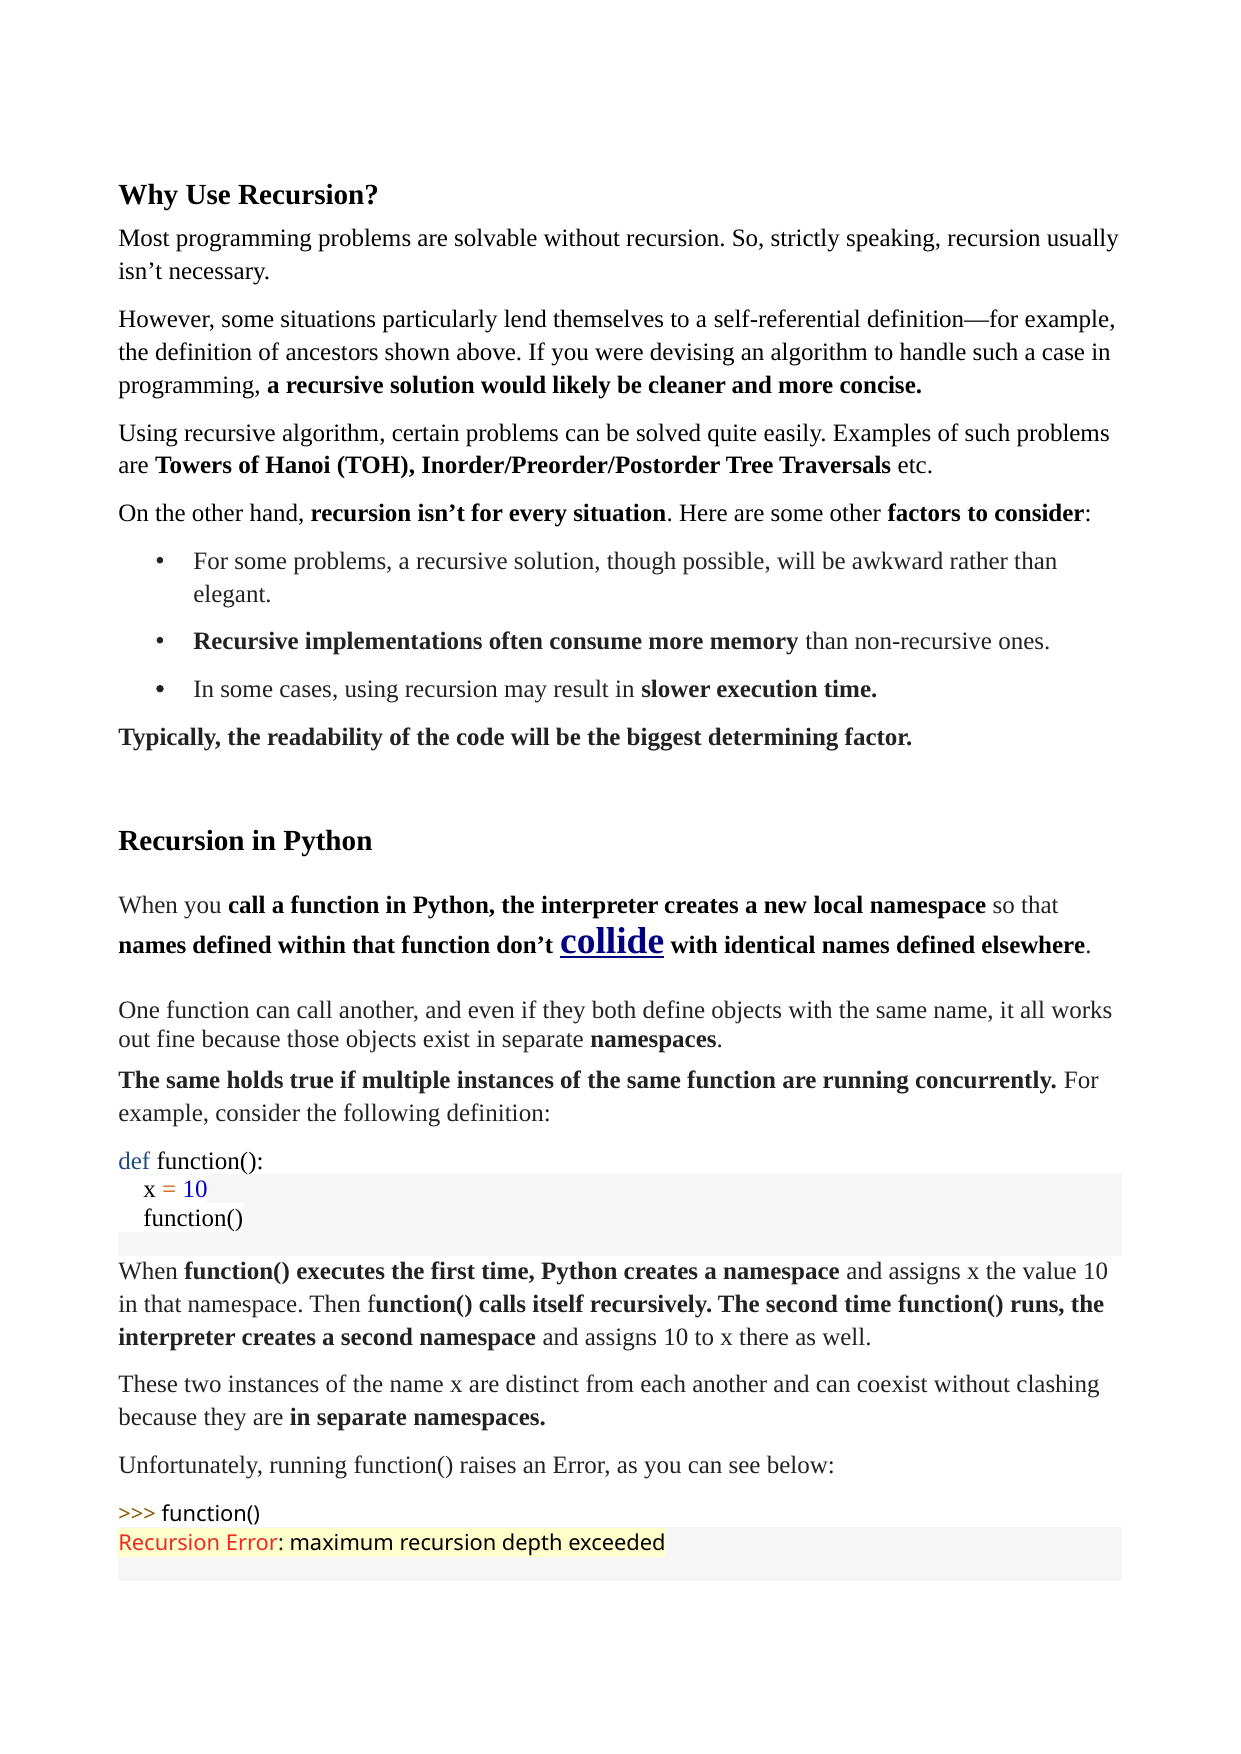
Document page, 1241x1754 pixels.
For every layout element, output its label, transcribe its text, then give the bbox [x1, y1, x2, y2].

text However, some situations particularly lend themselves to a self-referential definition—for example, the definition of ancestors shown above. If you were devising an algorithm to handle such a case in programming, a recursive solution would likely be cleaner and more concise. [118, 304, 1122, 399]
text On the other hand, recursion isn’t for every situation. Here are some other factors to consider: [118, 498, 1122, 527]
text x = 10 [118, 1174, 1122, 1203]
subtitle Why Use Recursion? [118, 177, 1122, 211]
subtitle When you call a function in Python, the interpreter creates a new local namespace so that names defined within that function don’t collide with identical names defined elsewhere. [118, 890, 1122, 962]
text When function() executes the first time, Python creates a namespace and assigns x the value 10 in that namespace. Then function() calls itself recursively. The second time function() runs, the interpreter creates a second namespace and assigns 10 to x there as well. [118, 1256, 1122, 1351]
text These two instances of the name x are distinct from each another and can coexist without clashing because they are in separate namespaces. [118, 1369, 1122, 1431]
text def function(): [118, 1146, 1122, 1174]
subtitle Recursion in Python [118, 823, 1122, 857]
text >>> function() [118, 1498, 1122, 1527]
text Recursion Error: maximum recursion depth exceeded [118, 1527, 1122, 1557]
subtitle One function can call another, and even if they both define objects with the same name, it all works out fine because those objects exist in separate namespaces. [118, 995, 1122, 1053]
text Most programming problems are solvable without recursion. So, strictly speaking, recursion usually isn’t necessary. [118, 223, 1122, 285]
text Using recursive algorithm, certain problems can be solved quite easily. Examples of such problems are Towers of Hanoi (TOH), Inorder/Preorder/Postorder Tree Traversals etc. [118, 418, 1122, 479]
text function() [118, 1203, 1122, 1232]
text The same holds true if multiple instances of the same function are running concurrently. For example, consider the following definition: [118, 1065, 1122, 1127]
list Recursive implementations often consume more memory than non-recursive ones. [156, 626, 1122, 655]
text Unfortunately, running function() raises an Error, as you can see below: [118, 1450, 1122, 1479]
text Typically, the readability of the code will be the biggest determining factor. [118, 722, 1122, 783]
list For some problems, a recursive solution, though possible, will be awkward rather than elegant. [156, 546, 1122, 608]
list In some cases, using recursion may result in slower execution time. [156, 674, 1122, 703]
